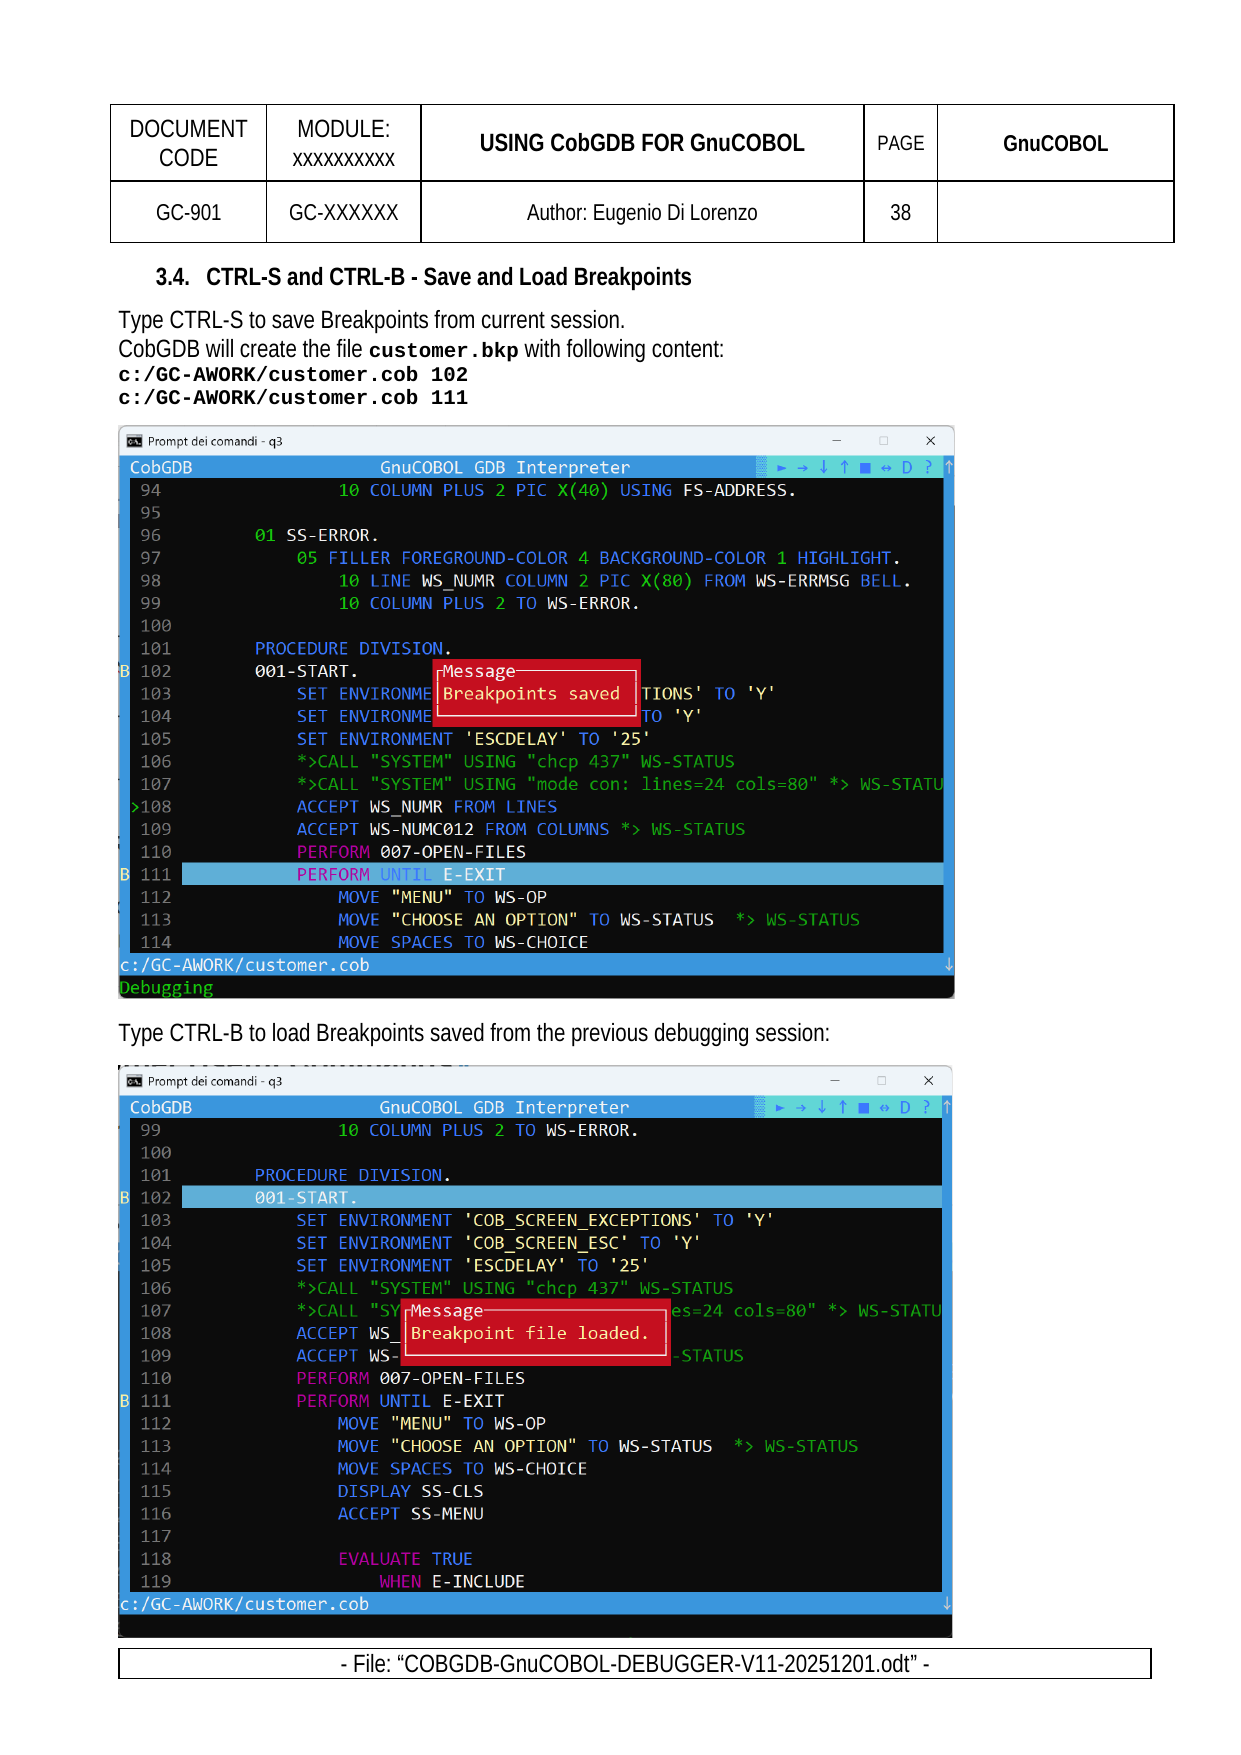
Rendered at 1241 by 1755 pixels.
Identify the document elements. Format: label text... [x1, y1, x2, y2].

text CobGDB will create the file customer.bkp with following content: [118, 334, 1152, 364]
text Type CTRL-S to save Breakpoints from current session. [118, 305, 1152, 334]
text c:/GC-AWORK/customer.cob 102 [118, 364, 1152, 387]
subtitle CTRL-S and CTRL-B - Save and Load Breakpoints [156, 262, 1152, 291]
picture [118, 425, 955, 999]
text Type CTRL-B to load Breakpoints saved from the previous debugging session: [118, 1018, 1152, 1047]
text c:/GC-AWORK/customer.cob 111 [118, 387, 1152, 411]
picture [118, 1065, 953, 1638]
